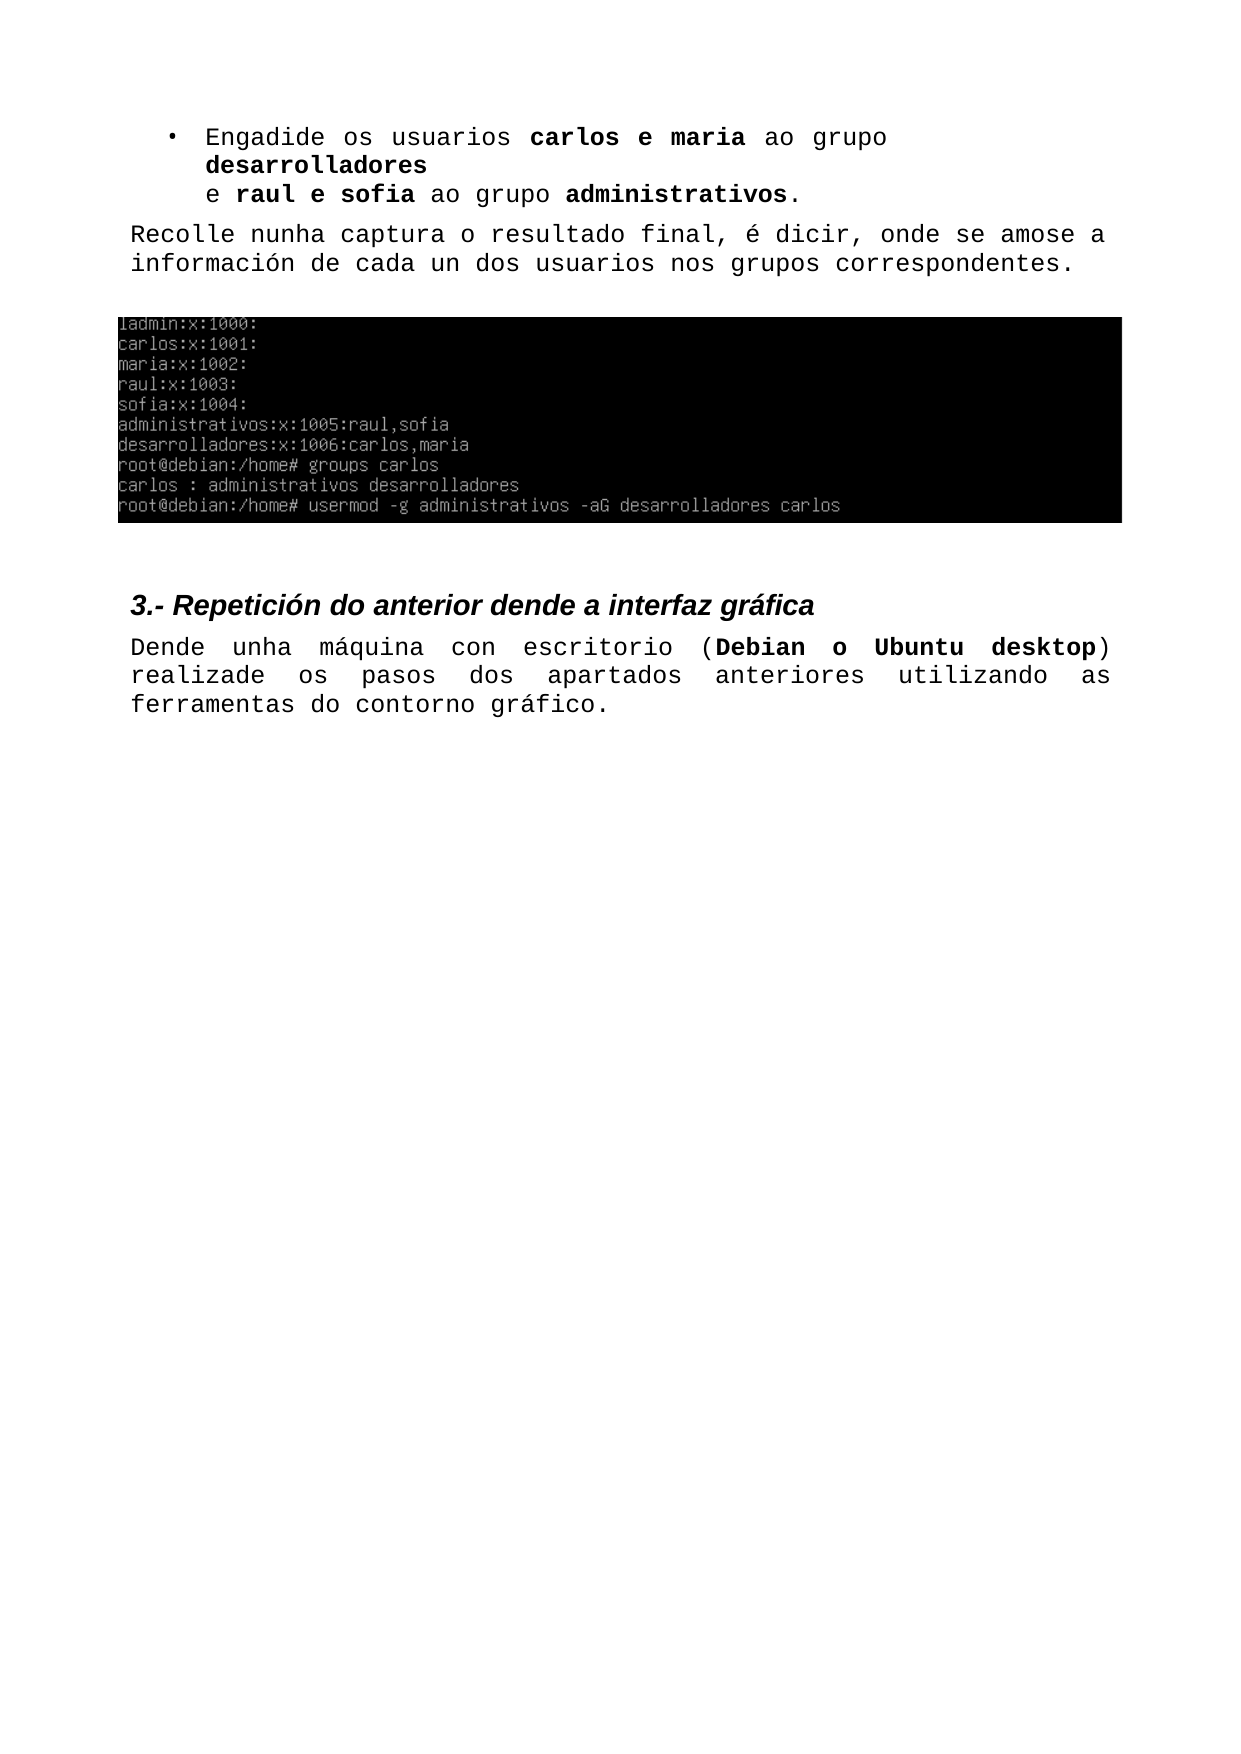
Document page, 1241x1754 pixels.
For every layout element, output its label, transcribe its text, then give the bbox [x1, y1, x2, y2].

subtitle 3.- Repetición do anterior dende a interfaz gráfica [130, 588, 1122, 622]
text Recolle nunha captura o resultado final, é dicir, onde se amose a información de cada un dos usuarios nos grupos correspondentes. [130, 222, 1122, 279]
list Engadide os usuarios carlos e maria ao grupo desarrolladores [168, 118, 1122, 181]
picture [118, 317, 1123, 523]
text e raul e sofia ao grupo administrativos. [205, 181, 1122, 209]
text Dende unha máquina con escritorio (Debian o Ubuntu desktop) realizade os pasos dos apartados anteriores utilizando as ferramentas do contorno gráfico. [130, 634, 1111, 719]
